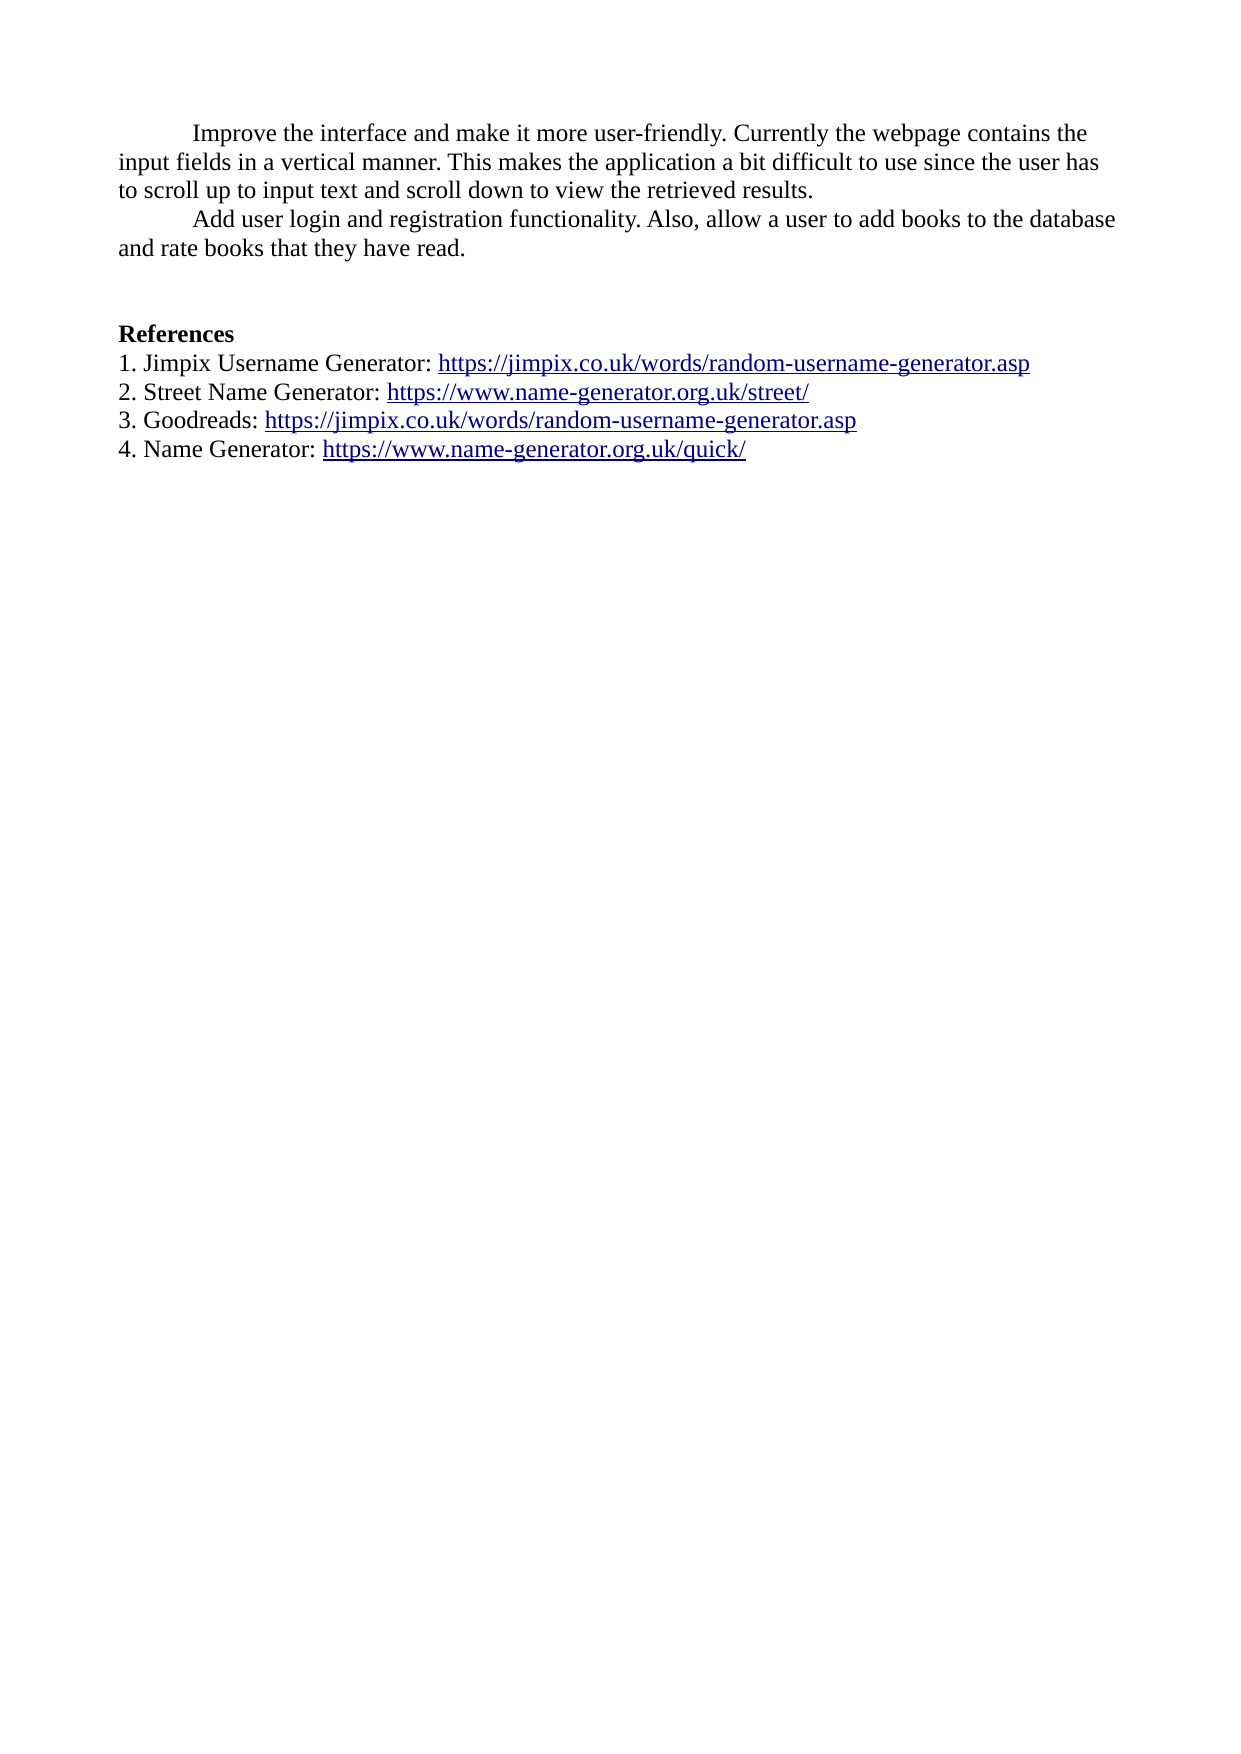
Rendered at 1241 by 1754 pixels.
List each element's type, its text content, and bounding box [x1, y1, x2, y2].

text 4. Name Generator: https://www.name-generator.org.uk/quick/ [118, 434, 1122, 463]
text 2. Street Name Generator: https://www.name-generator.org.uk/street/ [118, 377, 1122, 406]
text 1. Jimpix Username Generator: https://jimpix.co.uk/words/random-username-generator.asp [118, 348, 1122, 377]
text References [118, 319, 1122, 348]
text 3. Goodreads: https://jimpix.co.uk/words/random-username-generator.asp [118, 406, 1122, 434]
text Improve the interface and make it more user-friendly. Currently the webpage contains the input fields in a vertical manner. This makes the application a bit difficult to use since the user has to scroll up to input text and scroll down to view the retrieved results. [118, 118, 1122, 204]
text Add user login and registration functionality. Also, allow a user to add books to the database and rate books that they have read. [118, 204, 1122, 262]
